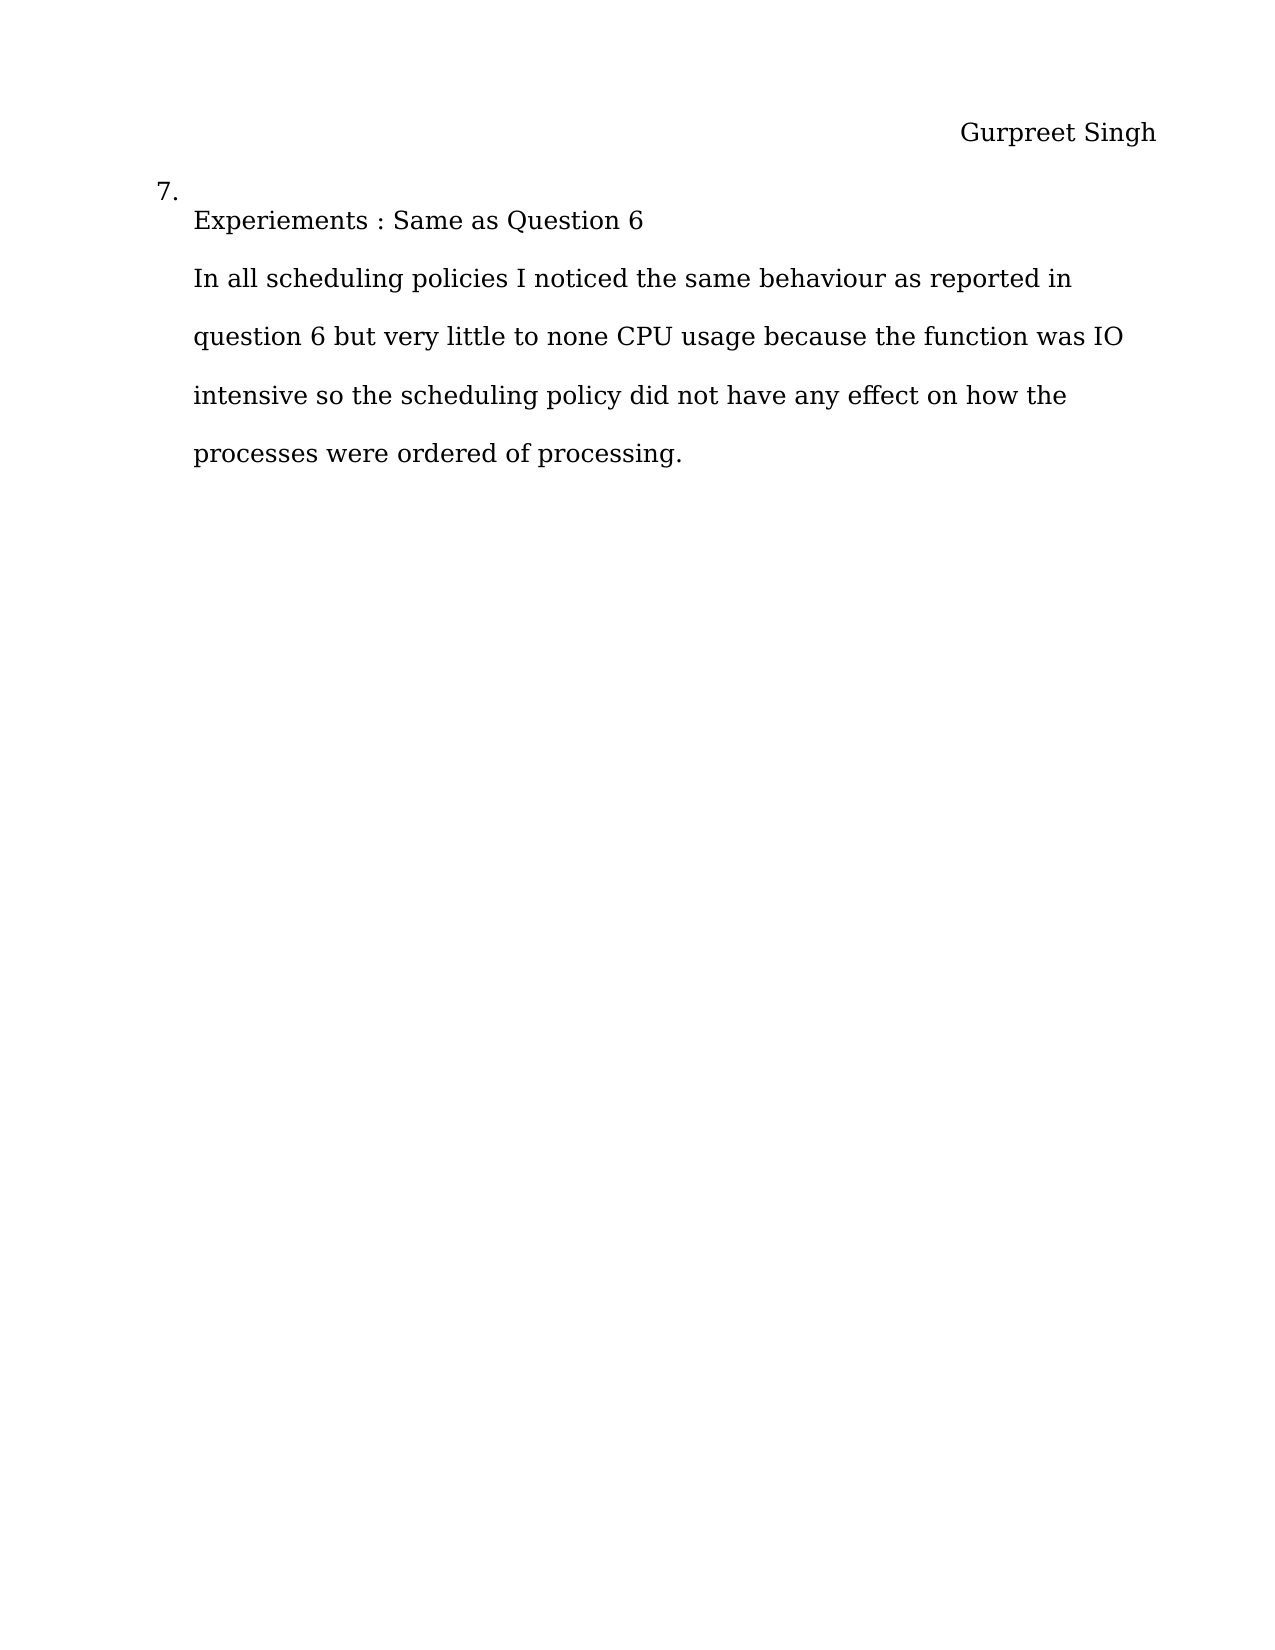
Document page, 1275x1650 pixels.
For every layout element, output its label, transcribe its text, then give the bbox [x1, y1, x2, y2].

list Experiements : Same as Question 6 [156, 206, 1157, 235]
list In all scheduling policies I noticed the same behaviour as reported in question 6 but very little to none CPU usage because the function was IO intensive so the scheduling policy did not have any effect on how the processes were ordered of processing. [156, 264, 1157, 468]
